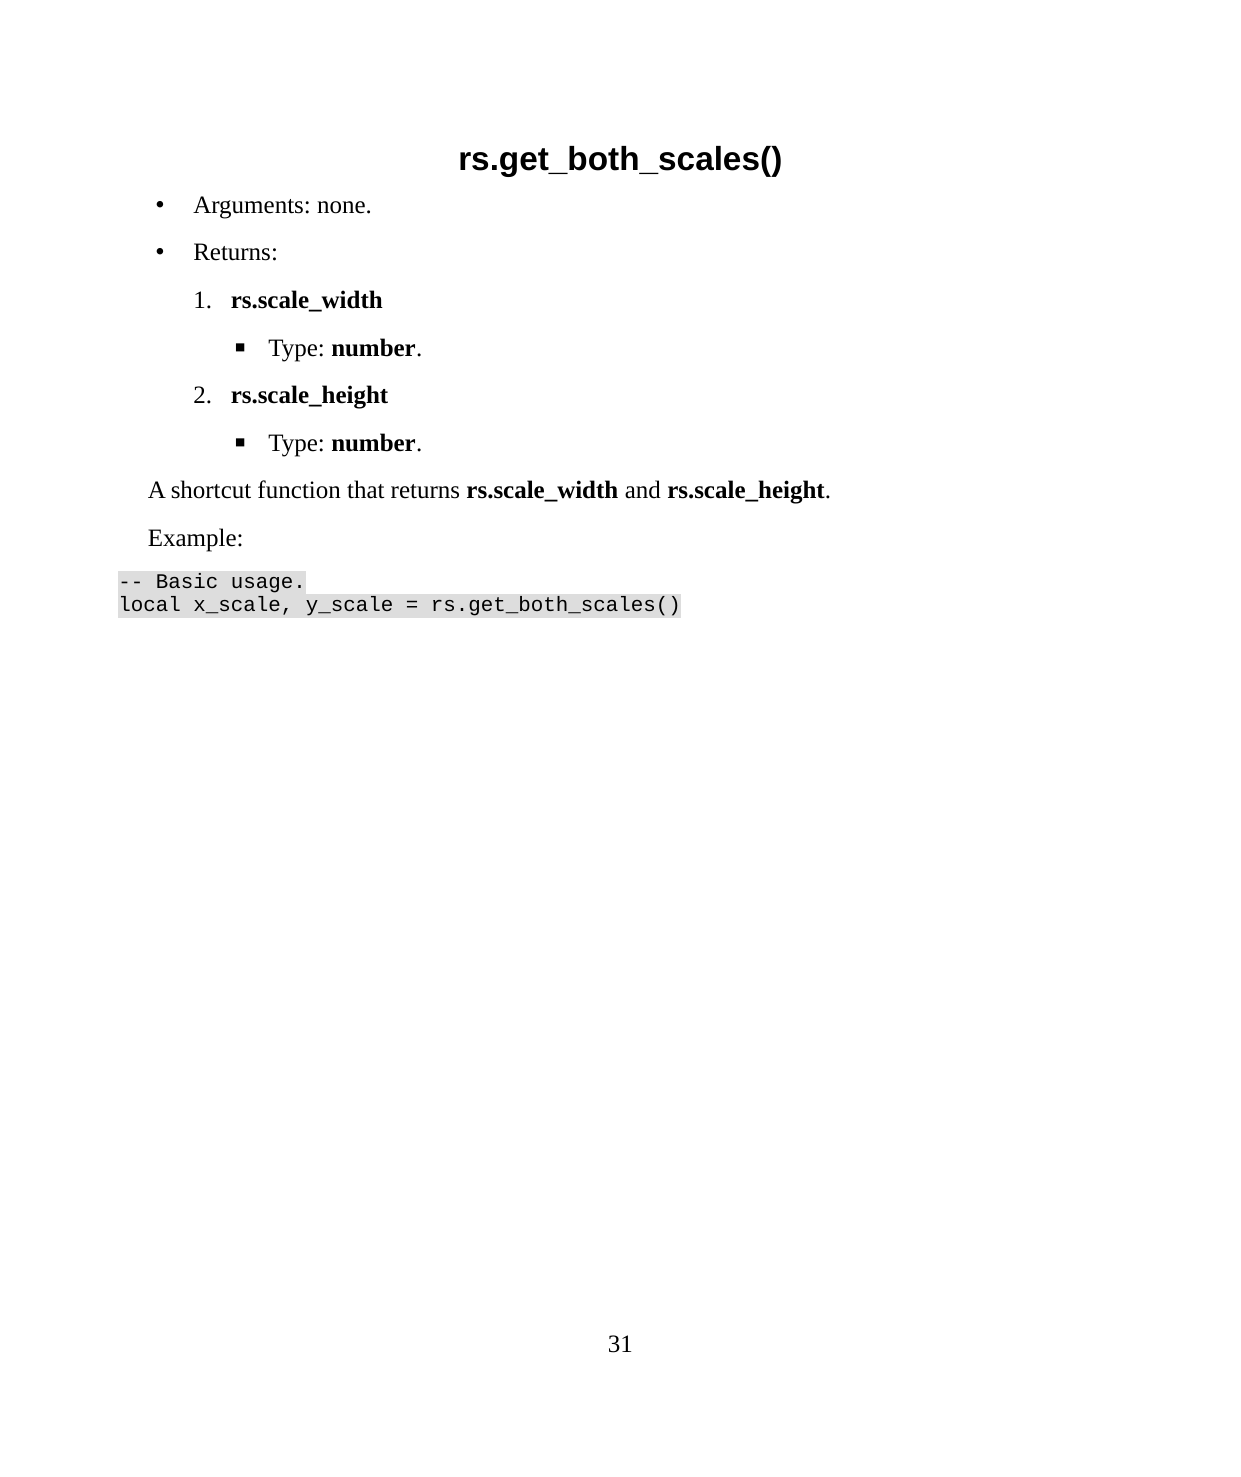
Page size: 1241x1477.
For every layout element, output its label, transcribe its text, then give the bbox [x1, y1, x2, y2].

list rs.scale_height [193, 380, 1122, 409]
list Returns: [156, 237, 1122, 266]
list Type: number. [231, 428, 1122, 457]
text local x_scale, y_scale = rs.get_both_scales() [681, 594, 1122, 618]
list rs.scale_width [193, 285, 1122, 314]
text Example: [118, 523, 1122, 552]
list Arguments: none. [156, 190, 1122, 219]
text A shortcut function that returns rs.scale_width and rs.scale_height. [118, 476, 1122, 504]
list Type: number. [231, 333, 1122, 361]
subtitle rs.get_both_scales() [118, 139, 1122, 177]
text -- Basic usage. [306, 571, 1122, 594]
